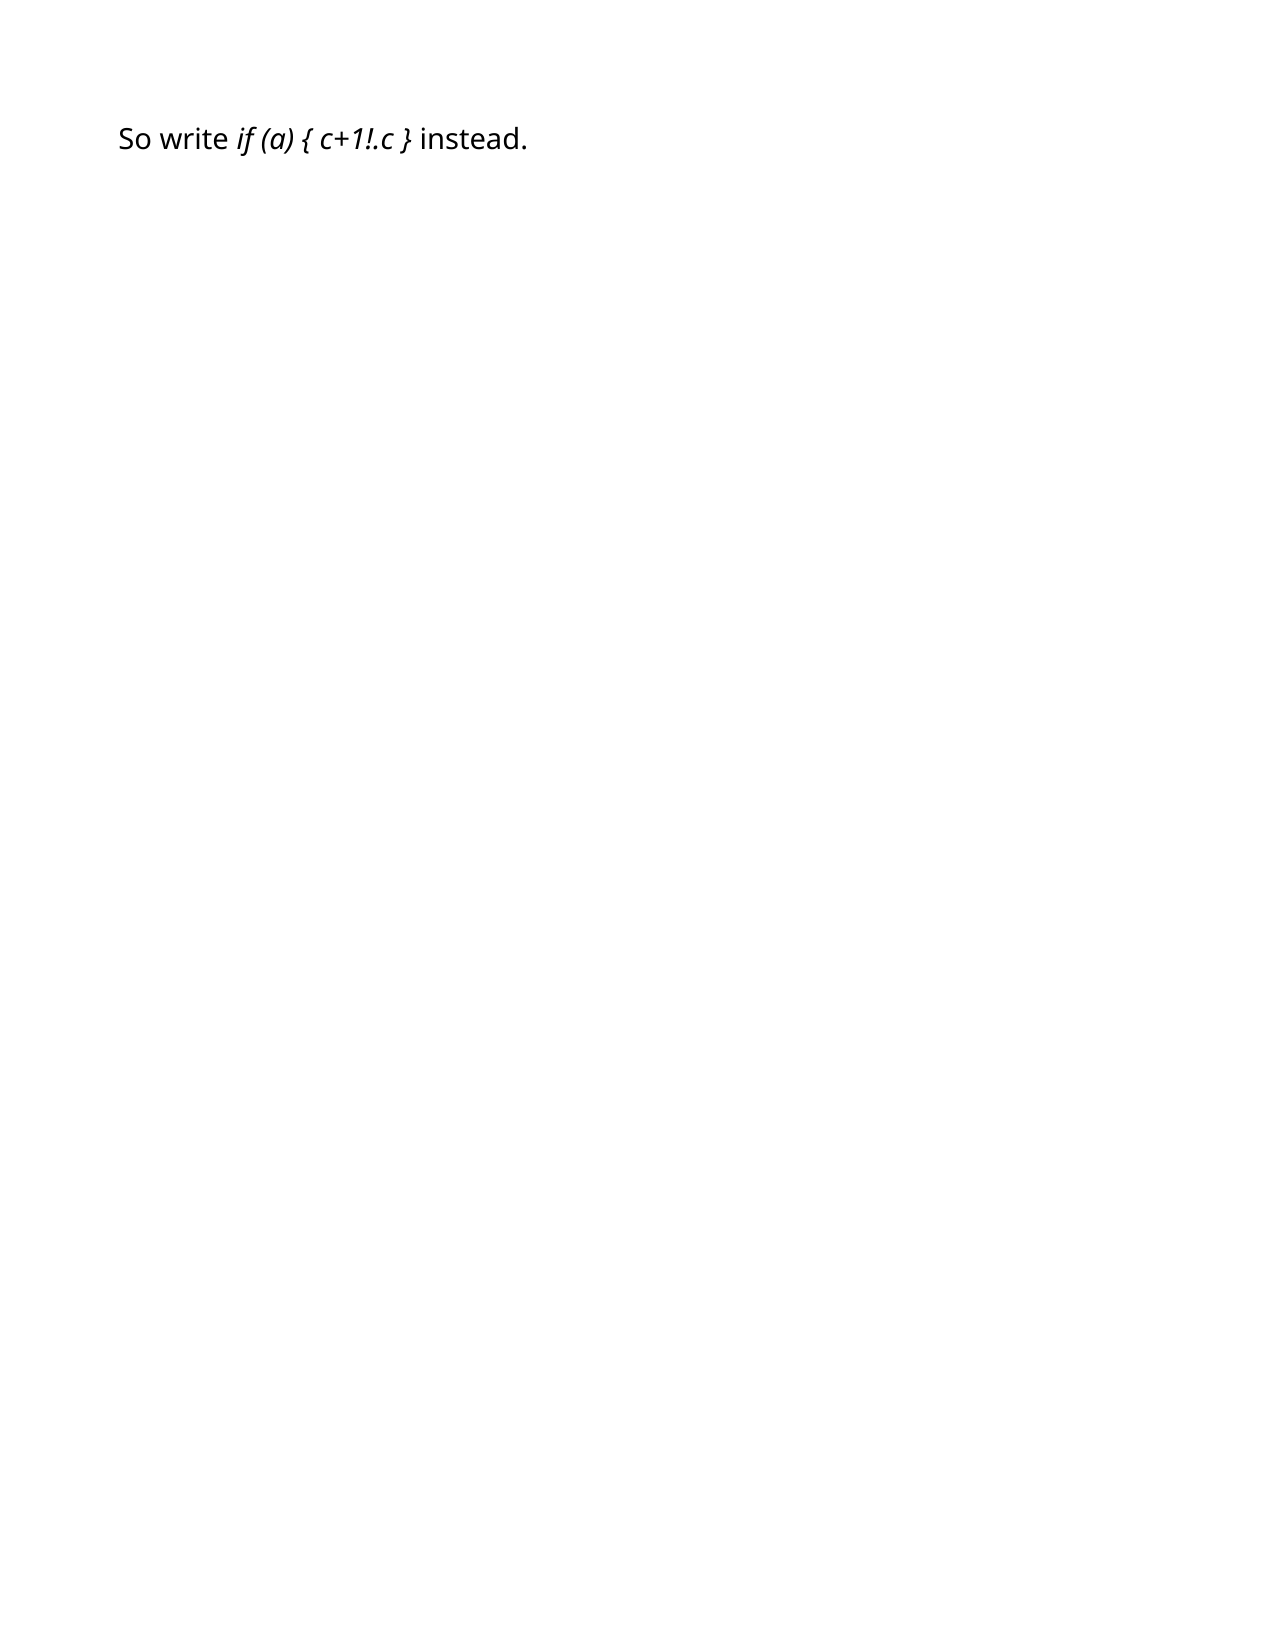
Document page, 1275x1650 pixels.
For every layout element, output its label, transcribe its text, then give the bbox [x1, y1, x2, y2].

text So write if (a) { c+1!.c } instead. [118, 118, 1157, 158]
